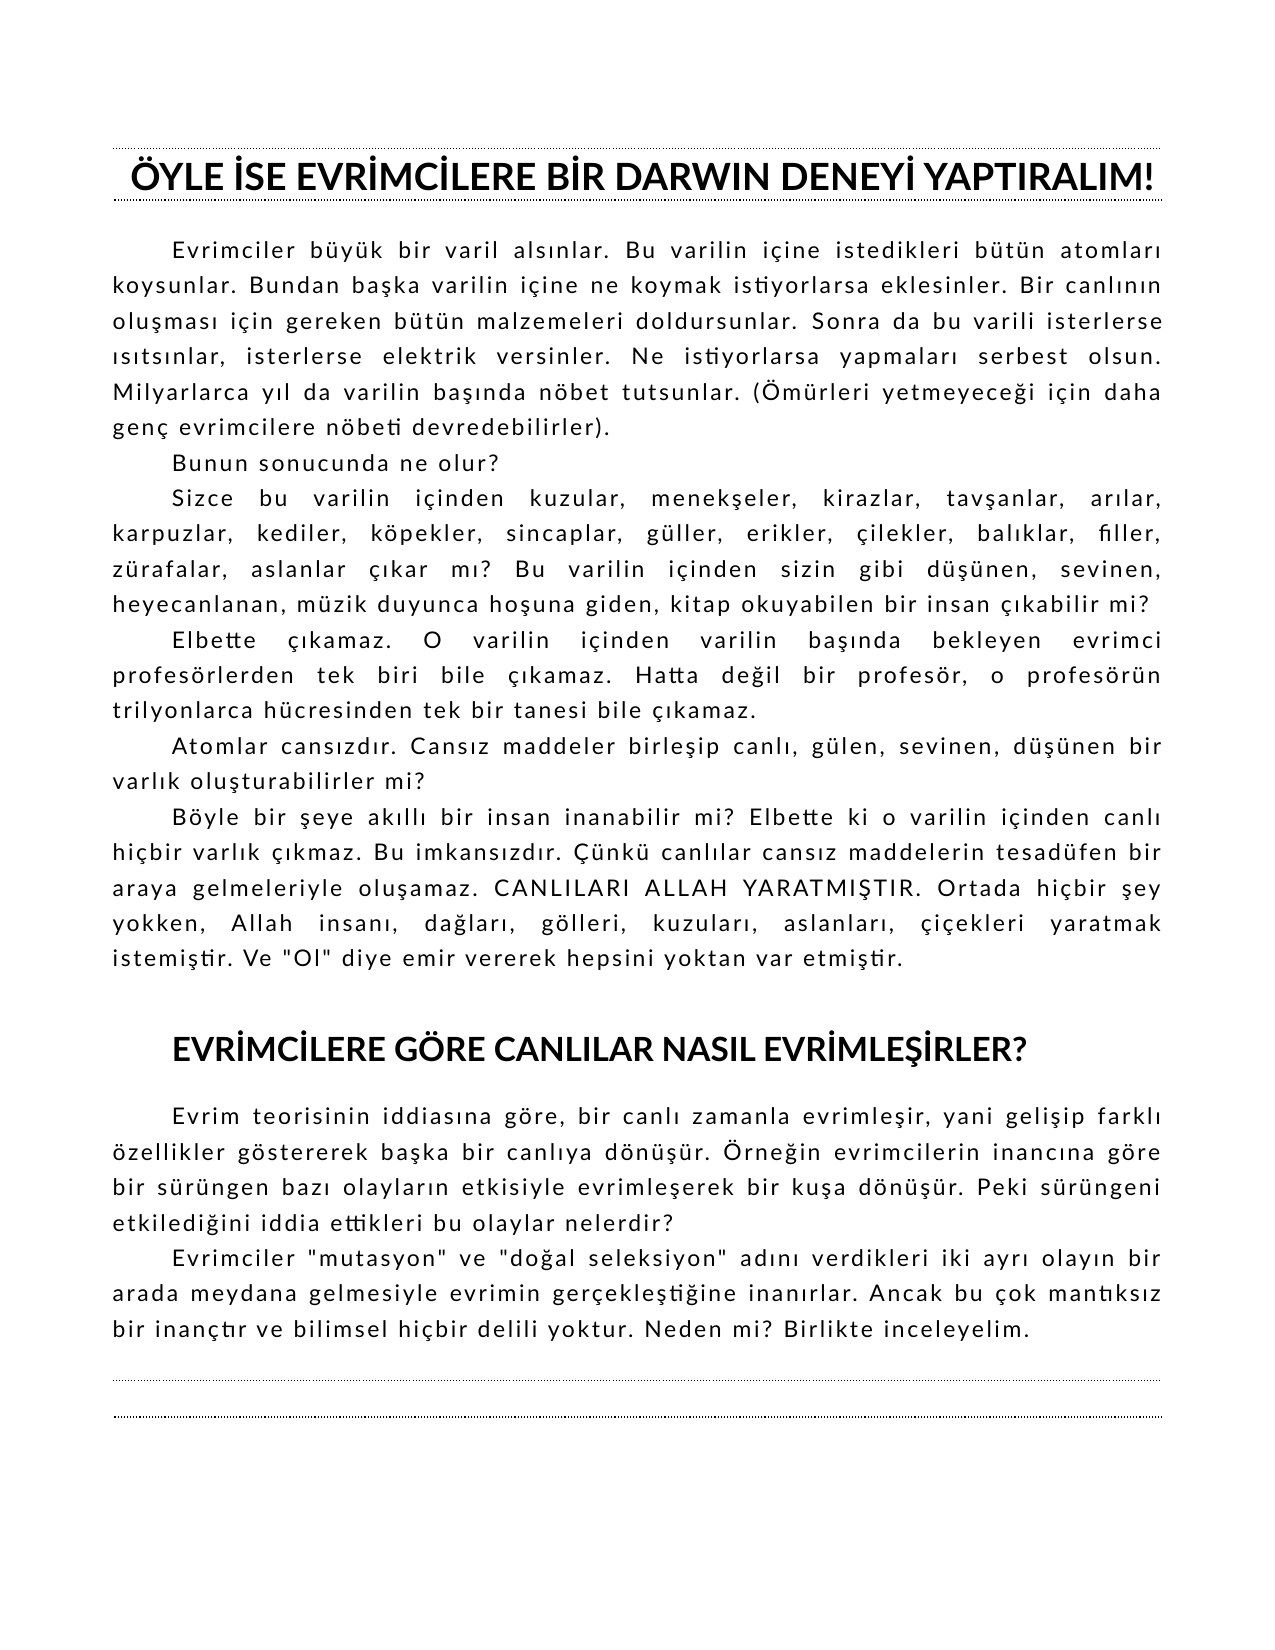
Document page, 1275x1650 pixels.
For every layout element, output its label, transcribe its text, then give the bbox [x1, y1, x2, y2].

text Böyle bir şeye akıllı bir insan inanabilir mi? Elbette ki o varilin içinden canlı hiçbir varlık çıkmaz. Bu imkansızdır. Çünkü canlılar cansız maddelerin tesadüfen bir araya gelmeleriyle oluşamaz. CANLILARI ALLAH YARATMIŞTIR. Ortada hiçbir şey yokken, Allah insanı, dağları, gölleri, kuzuları, aslanları, çiçekleri yaratmak istemiştir. Ve "Ol" diye emir vererek hepsini yoktan var etmiştir. [112, 797, 1162, 974]
text Bunun sonucunda ne olur? [112, 443, 1162, 478]
text Sizce bu varilin içinden kuzular, menekşeler, kirazlar, tavşanlar, arılar, karpuzlar, kediler, köpekler, sincaplar, güller, erikler, çilekler, balıklar, filler, zürafalar, aslanlar çıkar mı? Bu varilin içinden sizin gibi düşünen, sevinen, heyecanlanan, müzik duyunca hoşuna giden, kitap okuyabilen bir insan çıkabilir mi? [112, 478, 1162, 620]
text Elbette çıkamaz. O varilin içinden varilin başında bekleyen evrimci profesörlerden tek biri bile çıkamaz. Hatta değil bir profesör, o profesörün trilyonlarca hücresinden tek bir tanesi bile çıkamaz. [112, 620, 1162, 726]
text Evrimciler büyük bir varil alsınlar. Bu varilin içine istedikleri bütün atomları koysunlar. Bundan başka varilin içine ne koymak istiyorlarsa eklesinler. Bir canlının oluşması için gereken bütün malzemeleri doldursunlar. Sonra da bu varili isterlerse ısıtsınlar, isterlerse elektrik versinler. Ne istiyorlarsa yapmaları serbest olsun. Milyarlarca yıl da varilin başında nöbet tutsunlar. (Ömürleri yetmeyeceği için daha genç evrimcilere nöbeti devredebilirler). [112, 230, 1162, 443]
text ÖYLE İSE EVRİMCİLERE BİR DARWIN DENEYİ YAPTIRALIM! [112, 148, 1162, 201]
text EVRİMCİLERE GÖRE CANLILAR NASIL EVRİMLEŞİRLER? [112, 1029, 1162, 1069]
text Evrim teorisinin iddiasına göre, bir canlı zamanla evrimleşir, yani gelişip farklı özellikler göstererek başka bir canlıya dönüşür. Örneğin evrimcilerin inancına göre bir sürüngen bazı olayların etkisiyle evrimleşerek bir kuşa dönüşür. Peki sürüngeni etkilediğini iddia ettikleri bu olaylar nelerdir? [112, 1096, 1162, 1238]
text Evrimciler "mutasyon" ve "doğal seleksiyon" adını verdikleri iki ayrı olayın bir arada meydana gelmesiyle evrimin gerçekleştiğine inanırlar. Ancak bu çok mantıksız bir inançtır ve bilimsel hiçbir delili yoktur. Neden mi? Birlikte inceleyelim. [112, 1238, 1162, 1344]
text Atomlar cansızdır. Cansız maddeler birleşip canlı, gülen, sevinen, düşünen bir varlık oluşturabilirler mi? [112, 726, 1162, 797]
